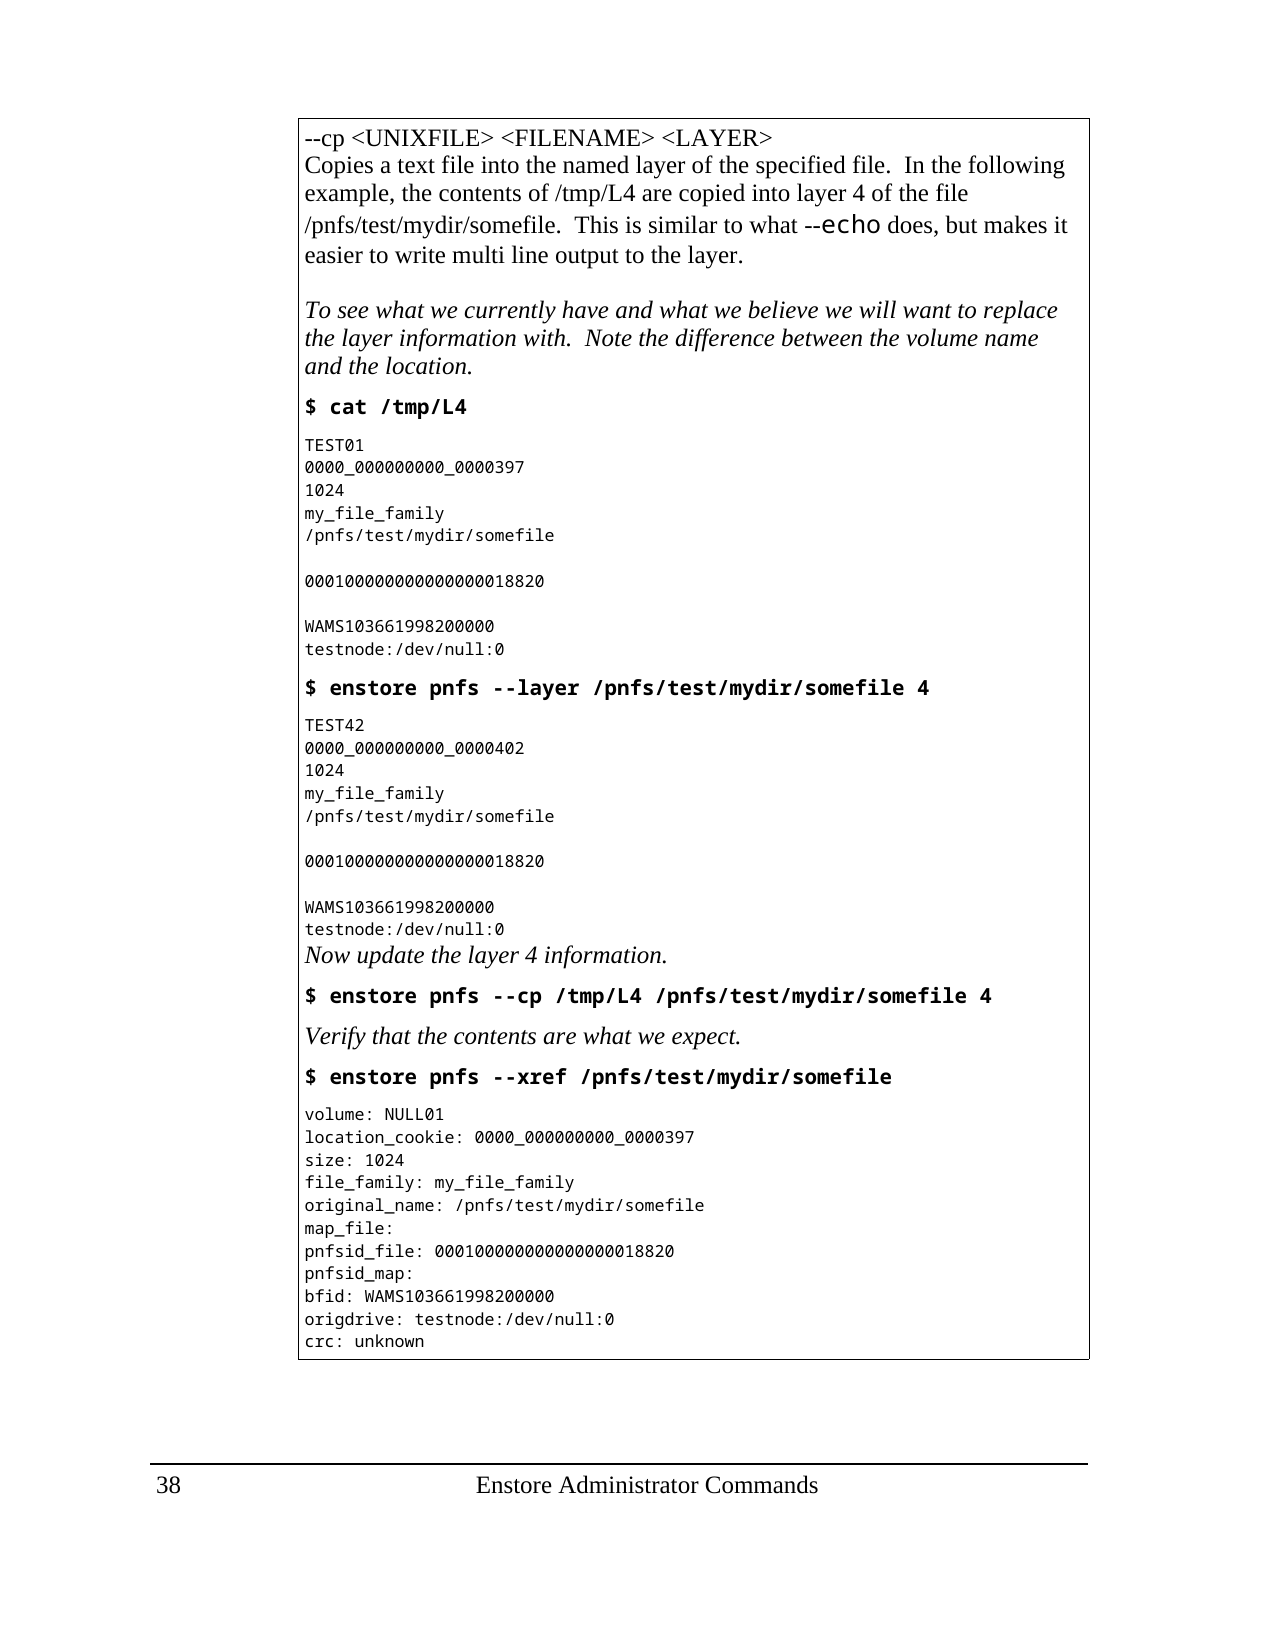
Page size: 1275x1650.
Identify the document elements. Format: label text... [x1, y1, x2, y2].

table_cell --cp <UNIXFILE> <FILENAME> <LAYER> Copies a text file into the named layer of the specified file. In the following example, the contents of /tmp/L4 are copied into layer 4 of the file /pnfs/test/mydir/somefile. This is similar to what ‑‑echo does, but makes it easier to write multi line output to the layer. To see what we currently have and what we believe we will want to replace the layer information with. Note the difference between the volume name and the location. $ cat /tmp/L4 TEST01 0000_000000000_0000397 1024 my_file_family /pnfs/test/mydir/somefile 000100000000000000018820 WAMS103661998200000 testnode:/dev/null:0 $ enstore pnfs --layer /pnfs/test/mydir/somefile 4 TEST42 0000_000000000_0000402 1024 my_file_family /pnfs/test/mydir/somefile 000100000000000000018820 WAMS103661998200000 testnode:/dev/null:0 Now update the layer 4 information. $ enstore pnfs --cp /tmp/L4 /pnfs/test/mydir/somefile 4 Verify that the contents are what we expect. $ enstore pnfs --xref /pnfs/test/mydir/somefile volume: NULL01 location_cookie: 0000_000000000_0000397 size: 1024 file_family: my_file_family original_name: /pnfs/test/mydir/somefile map_file: pnfsid_file: 000100000000000000018820 pnfsid_map: bfid: WAMS103661998200000 origdrive: testnode:/dev/null:0 crc: unknown [299, 119, 1089, 1358]
